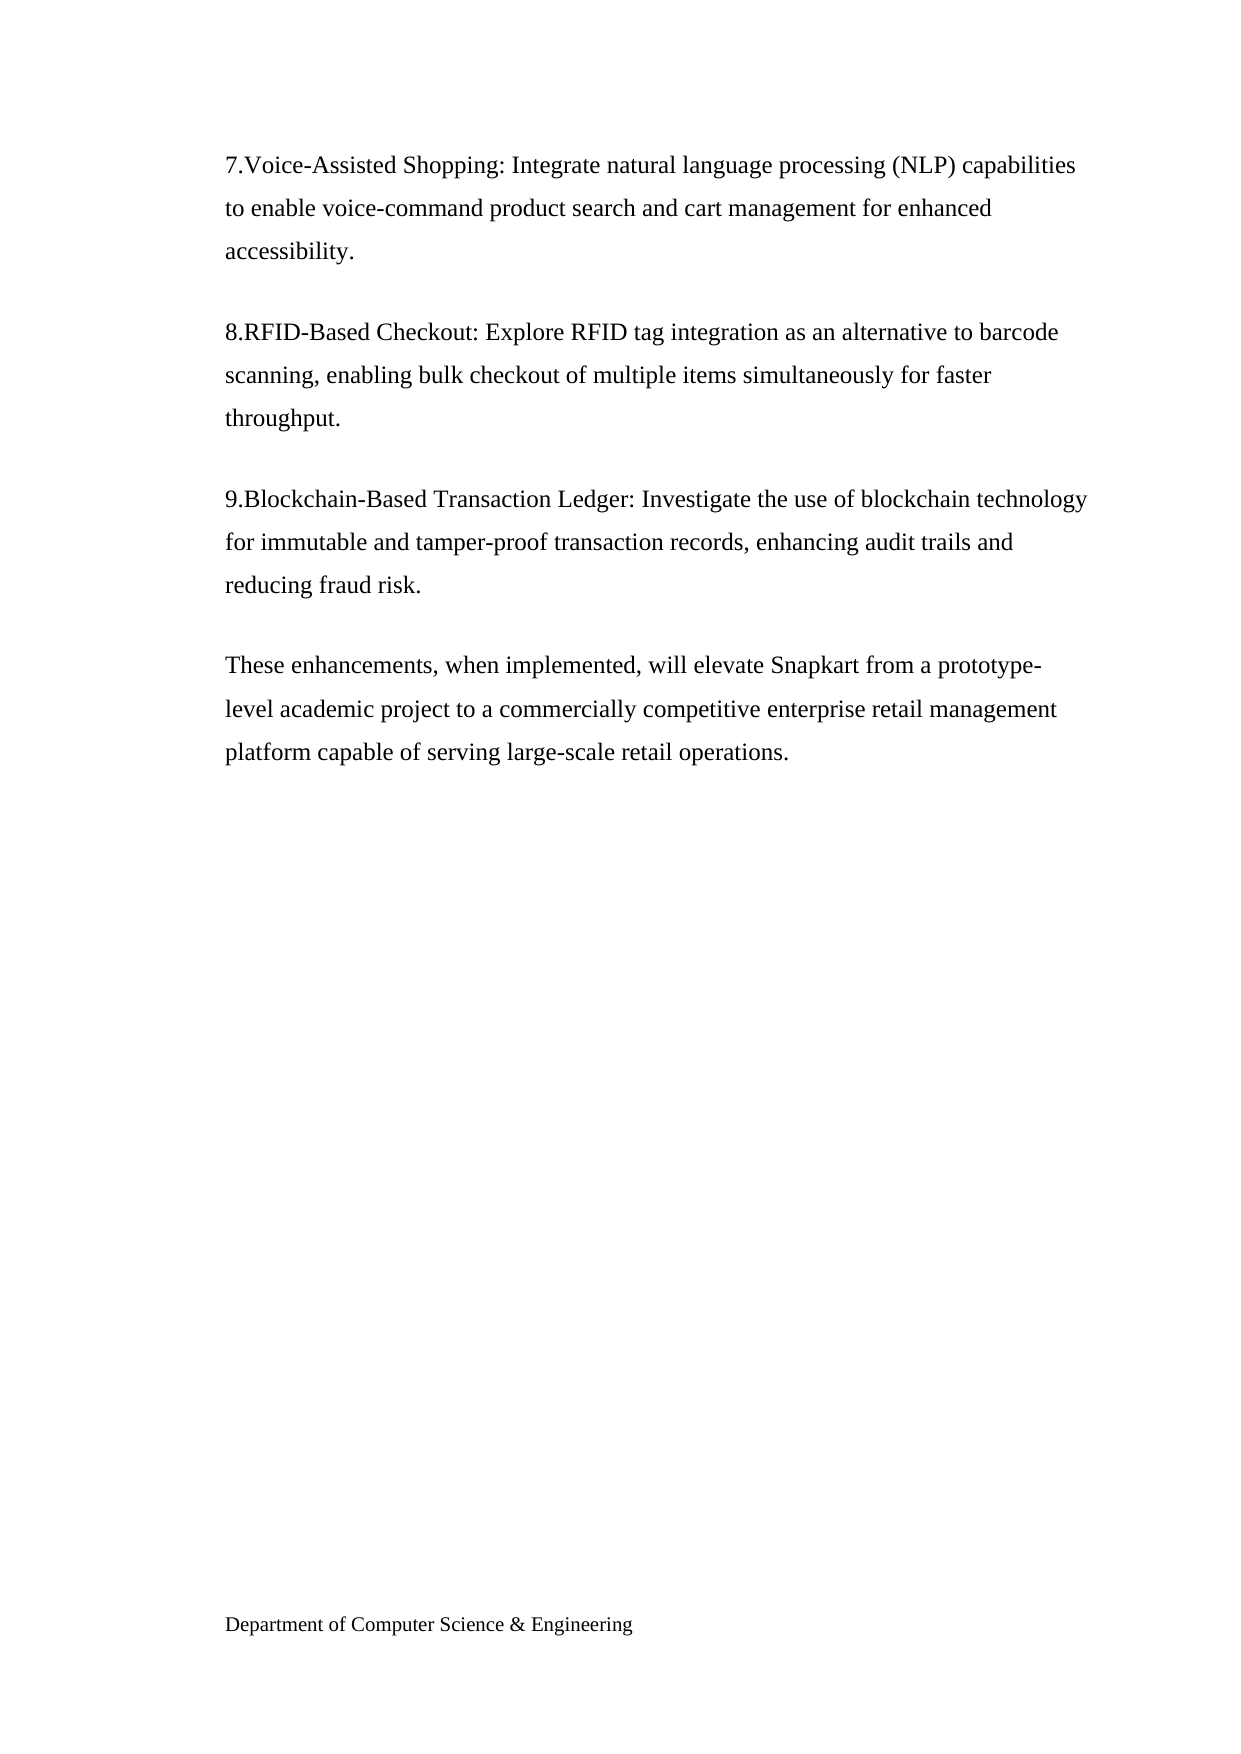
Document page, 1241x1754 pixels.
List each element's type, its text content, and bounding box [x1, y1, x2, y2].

list Voice-Assisted Shopping: Integrate natural language processing (NLP) capabilities to enable voice-command product search and cart management for enhanced accessibility. [225, 150, 1090, 265]
list RFID-Based Checkout: Explore RFID tag integration as an alternative to barcode scanning, enabling bulk checkout of multiple items simultaneously for faster throughput. [225, 317, 1090, 432]
list Blockchain-Based Transaction Ledger: Investigate the use of blockchain technology for immutable and tamper-proof transaction records, enhancing audit trails and reducing fraud risk. [225, 484, 1090, 599]
text These enhancements, when implemented, will elevate Snapkart from a prototype-level academic project to a commercially competitive enterprise retail management platform capable of serving large-scale retail operations. [225, 651, 1090, 766]
